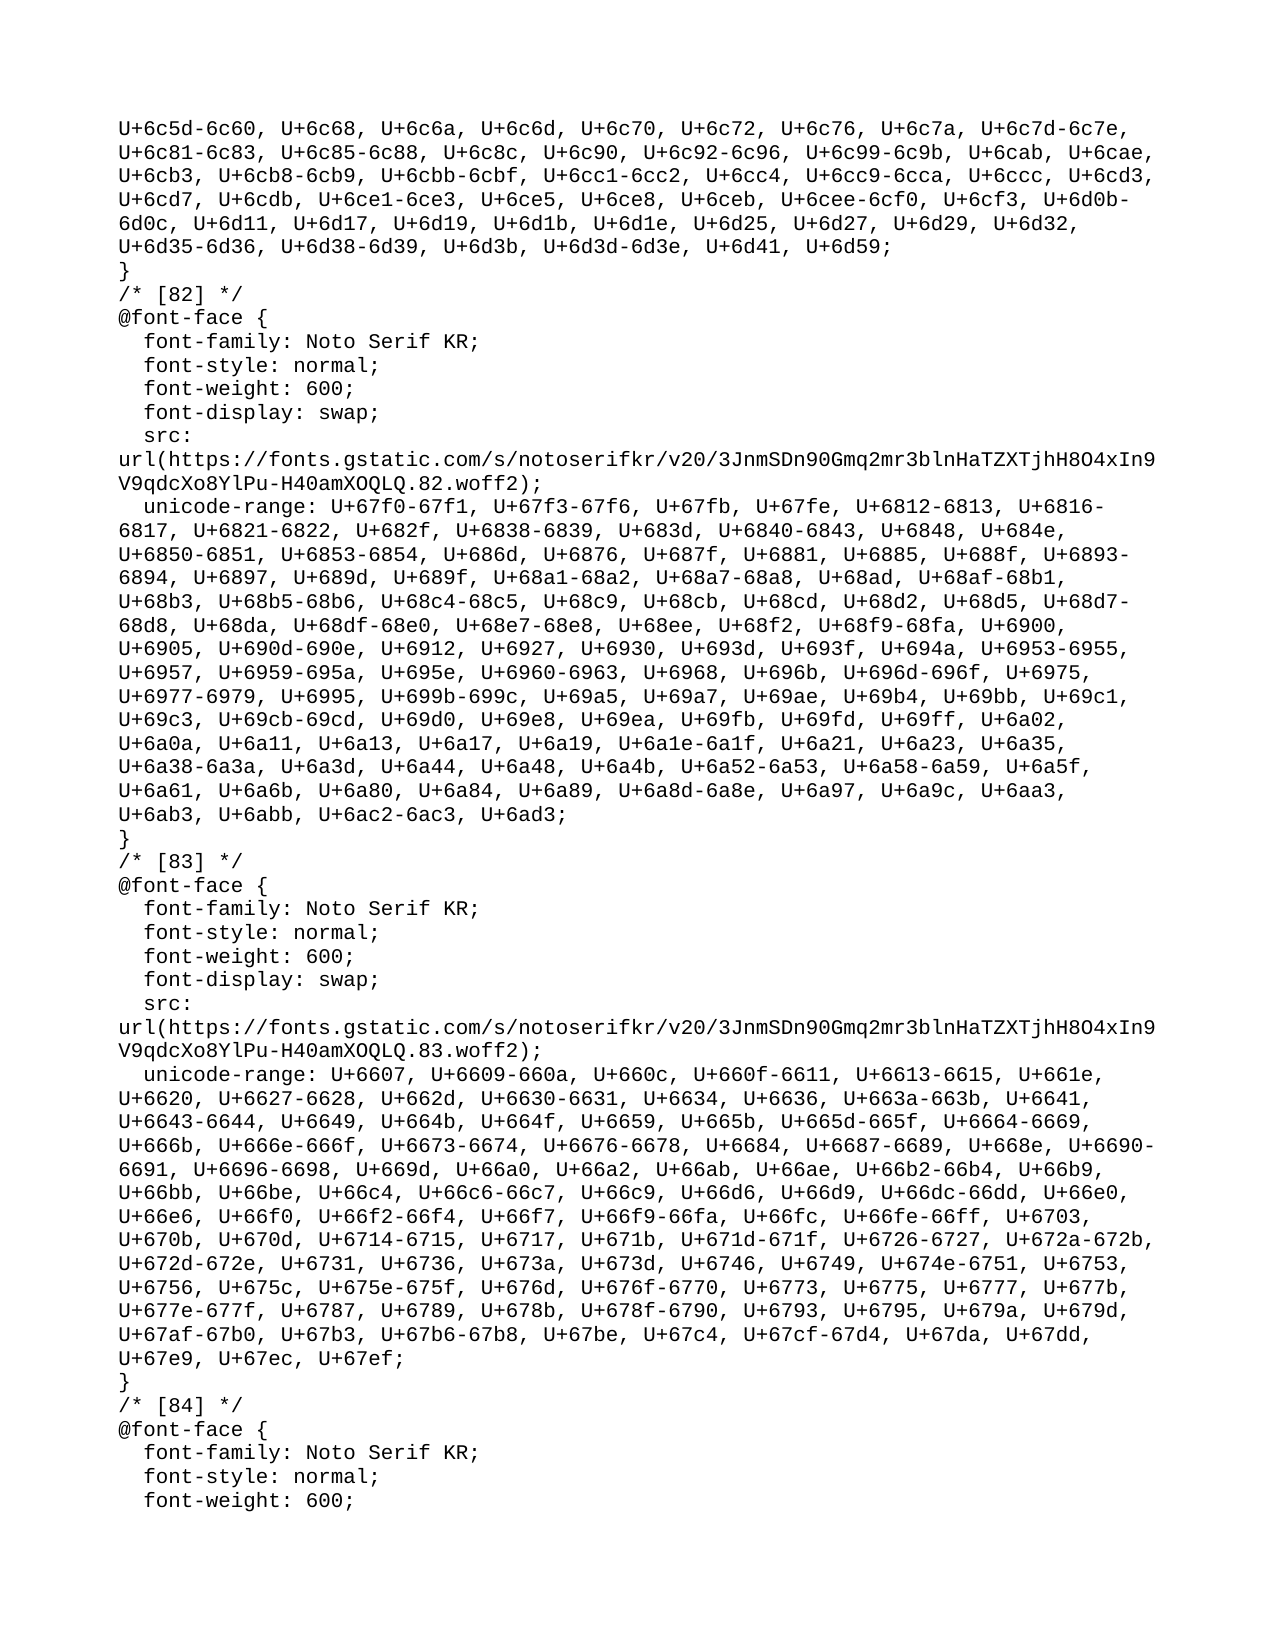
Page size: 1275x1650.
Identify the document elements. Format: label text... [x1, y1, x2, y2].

text unicode-range: U+67f0-67f1, U+67f3-67f6, U+67fb, U+67fe, U+6812-6813, U+6816-6817, U+6821-6822, U+682f, U+6838-6839, U+683d, U+6840-6843, U+6848, U+684e, U+6850-6851, U+6853-6854, U+686d, U+6876, U+687f, U+6881, U+6885, U+688f, U+6893-6894, U+6897, U+689d, U+689f, U+68a1-68a2, U+68a7-68a8, U+68ad, U+68af-68b1, U+68b3, U+68b5-68b6, U+68c4-68c5, U+68c9, U+68cb, U+68cd, U+68d2, U+68d5, U+68d7-68d8, U+68da, U+68df-68e0, U+68e7-68e8, U+68ee, U+68f2, U+68f9-68fa, U+6900, U+6905, U+690d-690e, U+6912, U+6927, U+6930, U+693d, U+693f, U+694a, U+6953-6955, U+6957, U+6959-695a, U+695e, U+6960-6963, U+6968, U+696b, U+696d-696f, U+6975, U+6977-6979, U+6995, U+699b-699c, U+69a5, U+69a7, U+69ae, U+69b4, U+69bb, U+69c1, U+69c3, U+69cb-69cd, U+69d0, U+69e8, U+69ea, U+69fb, U+69fd, U+69ff, U+6a02, U+6a0a, U+6a11, U+6a13, U+6a17, U+6a19, U+6a1e-6a1f, U+6a21, U+6a23, U+6a35, U+6a38-6a3a, U+6a3d, U+6a44, U+6a48, U+6a4b, U+6a52-6a53, U+6a58-6a59, U+6a5f, U+6a61, U+6a6b, U+6a80, U+6a84, U+6a89, U+6a8d-6a8e, U+6a97, U+6a9c, U+6aa3, U+6ab3, U+6abb, U+6ac2-6ac3, U+6ad3; [118, 496, 1157, 827]
text } [118, 1371, 1157, 1395]
text /* [84] */ [118, 1395, 1157, 1419]
text } [118, 827, 1157, 851]
text unicode-range: U+6607, U+6609-660a, U+660c, U+660f-6611, U+6613-6615, U+661e, U+6620, U+6627-6628, U+662d, U+6630-6631, U+6634, U+6636, U+663a-663b, U+6641, U+6643-6644, U+6649, U+664b, U+664f, U+6659, U+665b, U+665d-665f, U+6664-6669, U+666b, U+666e-666f, U+6673-6674, U+6676-6678, U+6684, U+6687-6689, U+668e, U+6690-6691, U+6696-6698, U+669d, U+66a0, U+66a2, U+66ab, U+66ae, U+66b2-66b4, U+66b9, U+66bb, U+66be, U+66c4, U+66c6-66c7, U+66c9, U+66d6, U+66d9, U+66dc-66dd, U+66e0, U+66e6, U+66f0, U+66f2-66f4, U+66f7, U+66f9-66fa, U+66fc, U+66fe-66ff, U+6703, U+670b, U+670d, U+6714-6715, U+6717, U+671b, U+671d-671f, U+6726-6727, U+672a-672b, U+672d-672e, U+6731, U+6736, U+673a, U+673d, U+6746, U+6749, U+674e-6751, U+6753, U+6756, U+675c, U+675e-675f, U+676d, U+676f-6770, U+6773, U+6775, U+6777, U+677b, U+677e-677f, U+6787, U+6789, U+678b, U+678f-6790, U+6793, U+6795, U+679a, U+679d, U+67af-67b0, U+67b3, U+67b6-67b8, U+67be, U+67c4, U+67cf-67d4, U+67da, U+67dd, U+67e9, U+67ec, U+67ef; [118, 1064, 1157, 1371]
text font-weight: 600; [118, 946, 1157, 969]
text font-weight: 600; [118, 1489, 1157, 1513]
text font-style: normal; [118, 354, 1157, 378]
text /* [82] */ [118, 284, 1157, 307]
text U+6c5d-6c60, U+6c68, U+6c6a, U+6c6d, U+6c70, U+6c72, U+6c76, U+6c7a, U+6c7d-6c7e, U+6c81-6c83, U+6c85-6c88, U+6c8c, U+6c90, U+6c92-6c96, U+6c99-6c9b, U+6cab, U+6cae, U+6cb3, U+6cb8-6cb9, U+6cbb-6cbf, U+6cc1-6cc2, U+6cc4, U+6cc9-6cca, U+6ccc, U+6cd3, U+6cd7, U+6cdb, U+6ce1-6ce3, U+6ce5, U+6ce8, U+6ceb, U+6cee-6cf0, U+6cf3, U+6d0b-6d0c, U+6d11, U+6d17, U+6d19, U+6d1b, U+6d1e, U+6d25, U+6d27, U+6d29, U+6d32, U+6d35-6d36, U+6d38-6d39, U+6d3b, U+6d3d-6d3e, U+6d41, U+6d59; [118, 118, 1157, 260]
text font-display: swap; [118, 969, 1157, 993]
text @font-face { [118, 307, 1157, 331]
text font-family: Noto Serif KR; [118, 898, 1157, 922]
text font-family: Noto Serif KR; [118, 1442, 1157, 1466]
text font-style: normal; [118, 1466, 1157, 1489]
text font-family: Noto Serif KR; [118, 331, 1157, 354]
text @font-face { [118, 1419, 1157, 1442]
text @font-face { [118, 875, 1157, 898]
text /* [83] */ [118, 851, 1157, 875]
text } [118, 260, 1157, 284]
text font-display: swap; [118, 402, 1157, 426]
text src: url(https://fonts.gstatic.com/s/notoserifkr/v20/3JnmSDn90Gmq2mr3blnHaTZXTjhH8O4xIn9V9qdcXo8YlPu-H40amXOQLQ.82.woff2); [118, 426, 1157, 496]
text font-style: normal; [118, 922, 1157, 946]
text src: url(https://fonts.gstatic.com/s/notoserifkr/v20/3JnmSDn90Gmq2mr3blnHaTZXTjhH8O4xIn9V9qdcXo8YlPu-H40amXOQLQ.83.woff2); [118, 993, 1157, 1064]
text font-weight: 600; [118, 378, 1157, 402]
